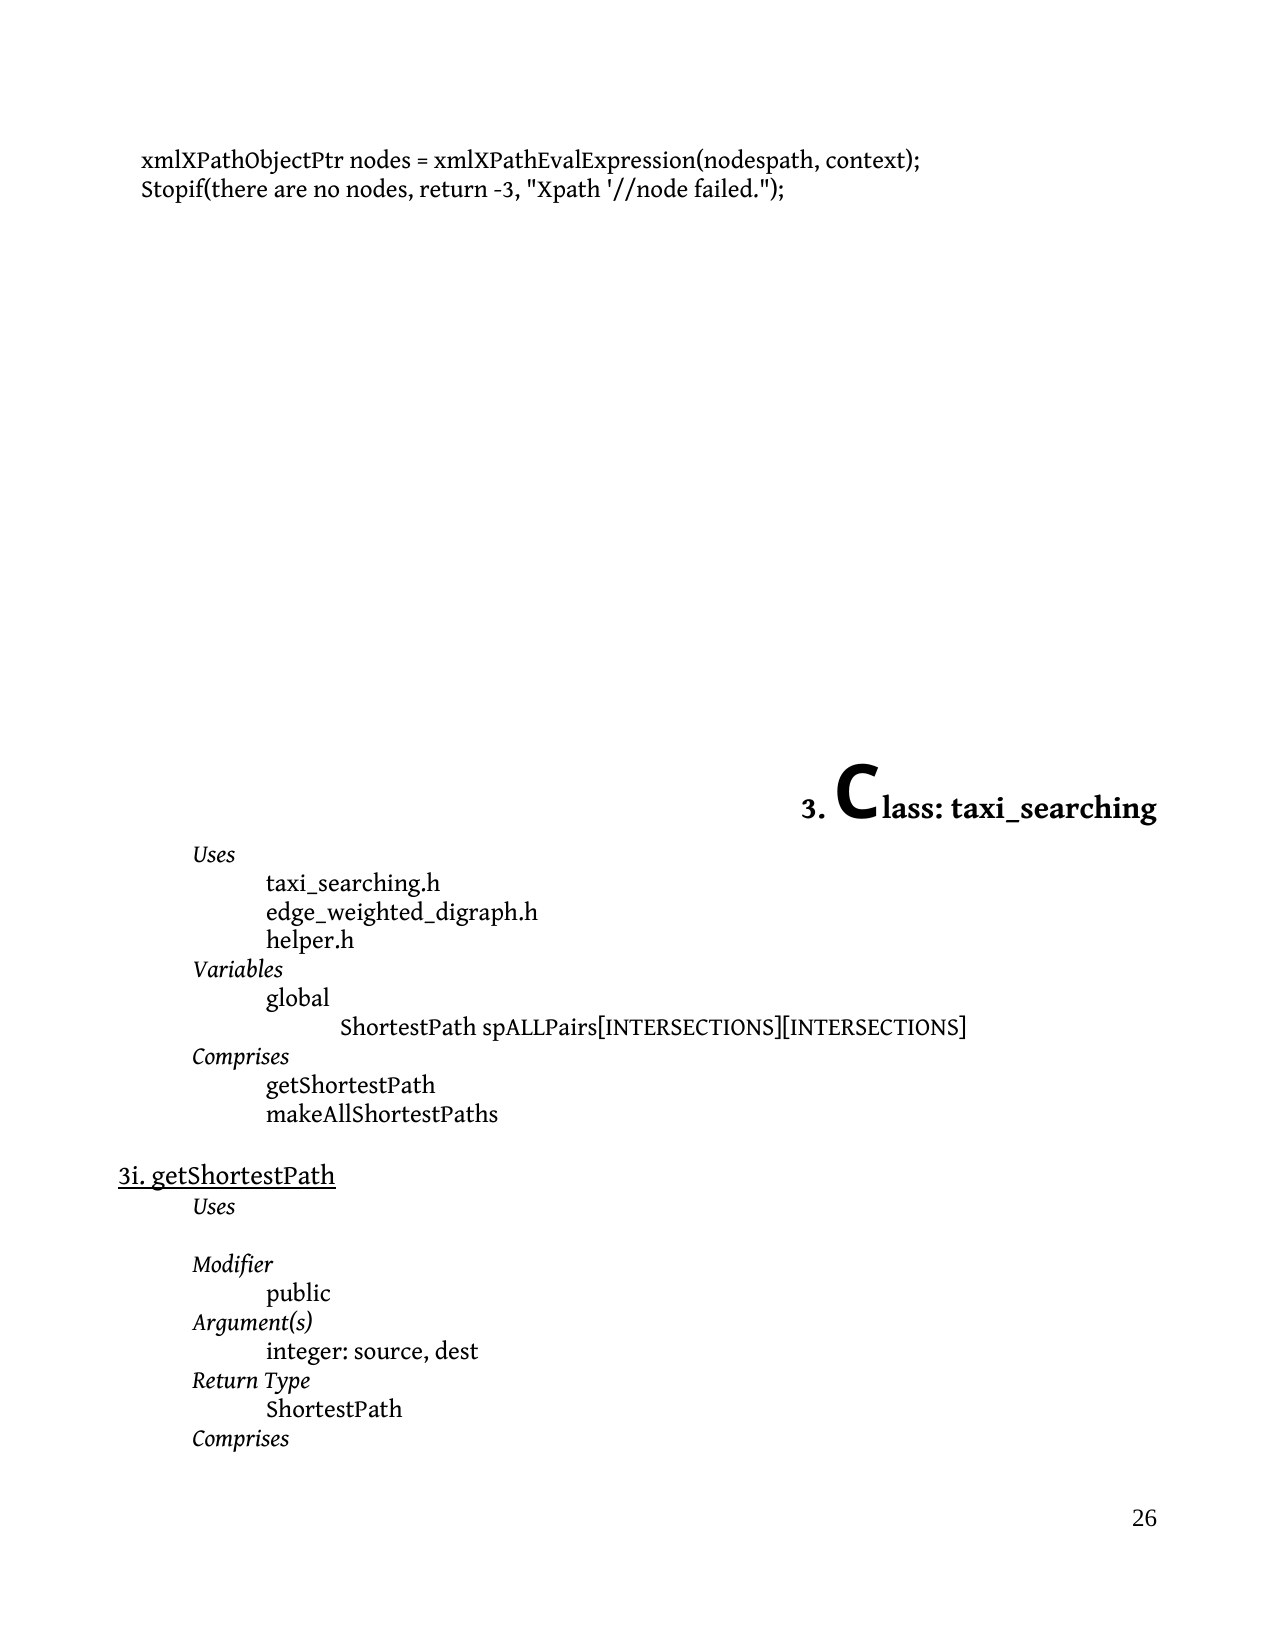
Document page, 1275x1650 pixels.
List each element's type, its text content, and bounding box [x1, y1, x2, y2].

text Return Type [118, 1366, 1157, 1395]
text edge_weighted_digraph.h [118, 898, 1157, 927]
text Comprises [118, 1424, 1157, 1453]
text ShortestPath [118, 1395, 1157, 1424]
text public [118, 1279, 1157, 1308]
text 3. Class: taxi_searching [118, 738, 1157, 840]
text global [118, 985, 1157, 1014]
text Modifier [118, 1250, 1157, 1279]
text Variables [118, 956, 1157, 985]
text 3i. getShortestPath [118, 1161, 1157, 1192]
text helper.h [118, 927, 1157, 956]
text ShortestPath spALLPairs[INTERSECTIONS][INTERSECTIONS] [118, 1014, 1157, 1043]
text Argument(s) [118, 1308, 1157, 1337]
text Stopif(there are no nodes, return -3, "Xpath '//node failed."); [118, 176, 1157, 205]
text Uses [118, 1192, 1157, 1221]
text taxi_searching.h [118, 869, 1157, 898]
text xmlXPathObjectPtr nodes = xmlXPathEvalExpression(nodespath, context); [118, 147, 1157, 176]
text integer: source, dest [118, 1337, 1157, 1366]
text getShortestPath [118, 1072, 1157, 1101]
text makeAllShortestPaths [118, 1101, 1157, 1130]
text Uses [118, 840, 1157, 869]
text Comprises [118, 1043, 1157, 1072]
